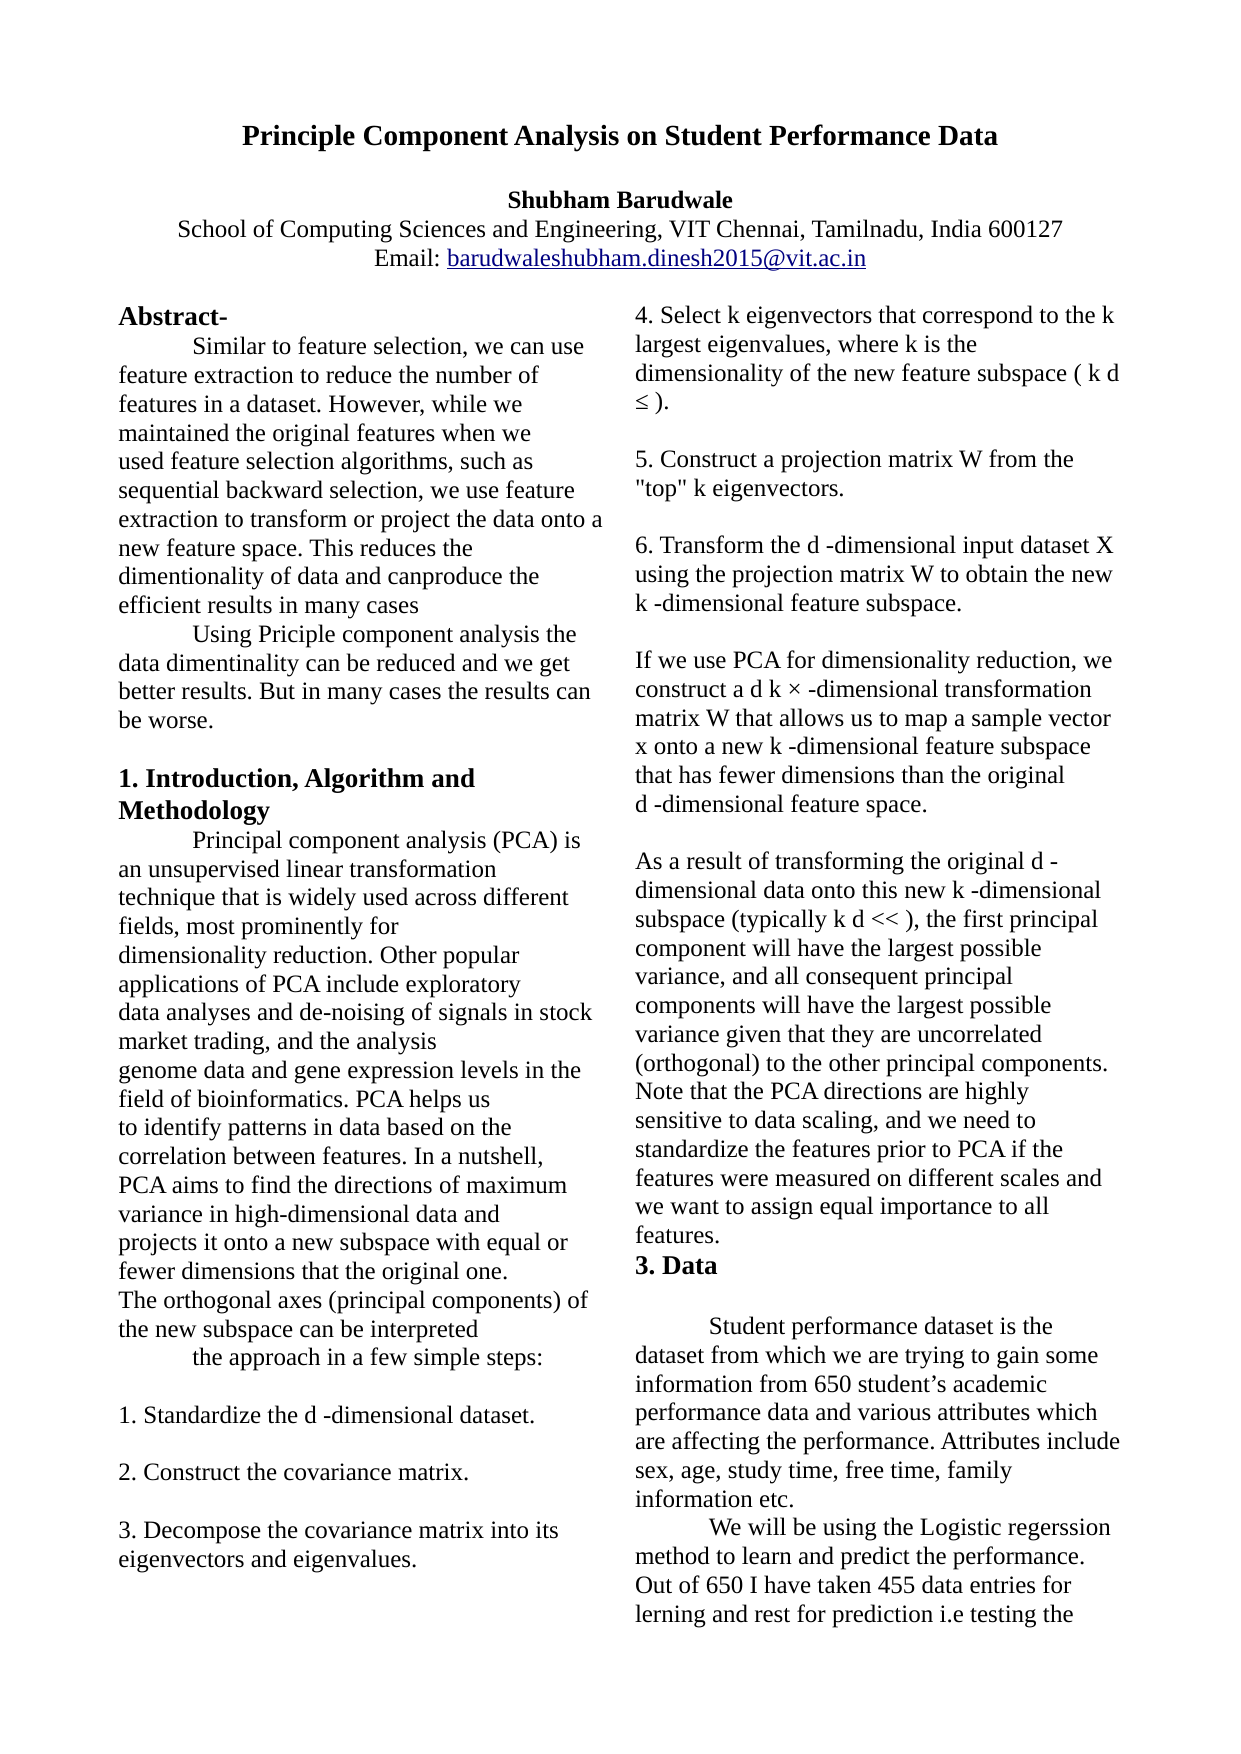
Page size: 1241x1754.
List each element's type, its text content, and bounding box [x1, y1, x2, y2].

text 1. Introduction, Algorithm and Methodology [118, 763, 605, 825]
text If we use PCA for dimensionality reduction, we construct a d k × -dimensional transformation matrix W that allows us to map a sample vector x onto a new k -dimensional feature subspace that has fewer dimensions than the original [635, 645, 1122, 789]
text 4. Select k eigenvectors that correspond to the k largest eigenvalues, where k is the dimensionality of the new feature subspace ( k d ≤ ). [635, 300, 1122, 415]
text Shubham Barudwale [118, 185, 1122, 214]
text Using Priciple component analysis the data dimentinality can be reduced and we get better results. But in many cases the results can be worse. [118, 619, 605, 734]
text Abstract- [118, 300, 605, 331]
text projects it onto a new subspace with equal or fewer dimensions that the original one. [118, 1227, 605, 1285]
text Student performance dataset is the dataset from which we are trying to gain some information from 650 student’s academic performance data and various attributes which are affecting the performance. Attributes include sex, age, study time, free time, family information etc. [635, 1311, 1122, 1512]
text 5. Construct a projection matrix W from the "top" k eigenvectors. [635, 444, 1122, 501]
text 1. Standardize the d -dimensional dataset. [118, 1400, 605, 1429]
text d -dimensional feature space. [635, 789, 1122, 818]
text extraction to transform or project the data onto a new feature space. This reduces the dimentionality of data and canproduce the efficient results in many cases [118, 504, 605, 619]
text 2. Construct the covariance matrix. [118, 1457, 605, 1486]
text Principal component analysis (PCA) is an unsupervised linear transformation [118, 825, 605, 882]
text data analyses and de-noising of signals in stock market trading, and the analysis [118, 997, 605, 1055]
text dimensionality reduction. Other popular applications of PCA include exploratory [118, 940, 605, 997]
text Similar to feature selection, we can use feature extraction to reduce the number of [118, 331, 605, 389]
text Principle Component Analysis on Student Performance Data [118, 118, 1122, 152]
text genome data and gene expression levels in the field of bioinformatics. PCA helps us [118, 1055, 605, 1112]
text the approach in a few simple steps: [118, 1342, 605, 1371]
text technique that is widely used across different fields, most prominently for [118, 882, 605, 940]
text to identify patterns in data based on the correlation between features. In a nutshell, [118, 1112, 605, 1170]
text As a result of transforming the original d -dimensional data onto this new k -dimensional subspace (typically k d << ), the first principal component will have the largest possible variance, and all consequent principal components will have the largest possible variance given that they are uncorrelated (orthogonal) to the other principal components. Note that the PCA directions are highly sensitive to data scaling, and we need to standardize the features prior to PCA if the features were measured on different scales and we want to assign equal importance to all features. [635, 846, 1122, 1249]
text PCA aims to find the directions of maximum variance in high-dimensional data and [118, 1170, 605, 1227]
text Email: barudwaleshubham.dinesh2015@vit.ac.in [118, 243, 1122, 271]
text The orthogonal axes (principal components) of the new subspace can be interpreted [118, 1285, 605, 1342]
text 3. Decompose the covariance matrix into its eigenvectors and eigenvalues. [118, 1515, 605, 1572]
text We will be using the Logistic regerssion method to learn and predict the performance. Out of 650 I have taken 455 data entries for lerning and rest for prediction i.e testing the [635, 1512, 1122, 1627]
text 3. Data [635, 1249, 1122, 1280]
text 6. Transform the d -dimensional input dataset X using the projection matrix W to obtain the new k -dimensional feature subspace. [635, 530, 1122, 616]
text used feature selection algorithms, such as sequential backward selection, we use feature [118, 446, 605, 504]
text School of Computing Sciences and Engineering, VIT Chennai, Tamilnadu, India 600127 [118, 214, 1122, 243]
text features in a dataset. However, while we maintained the original features when we [118, 389, 605, 446]
